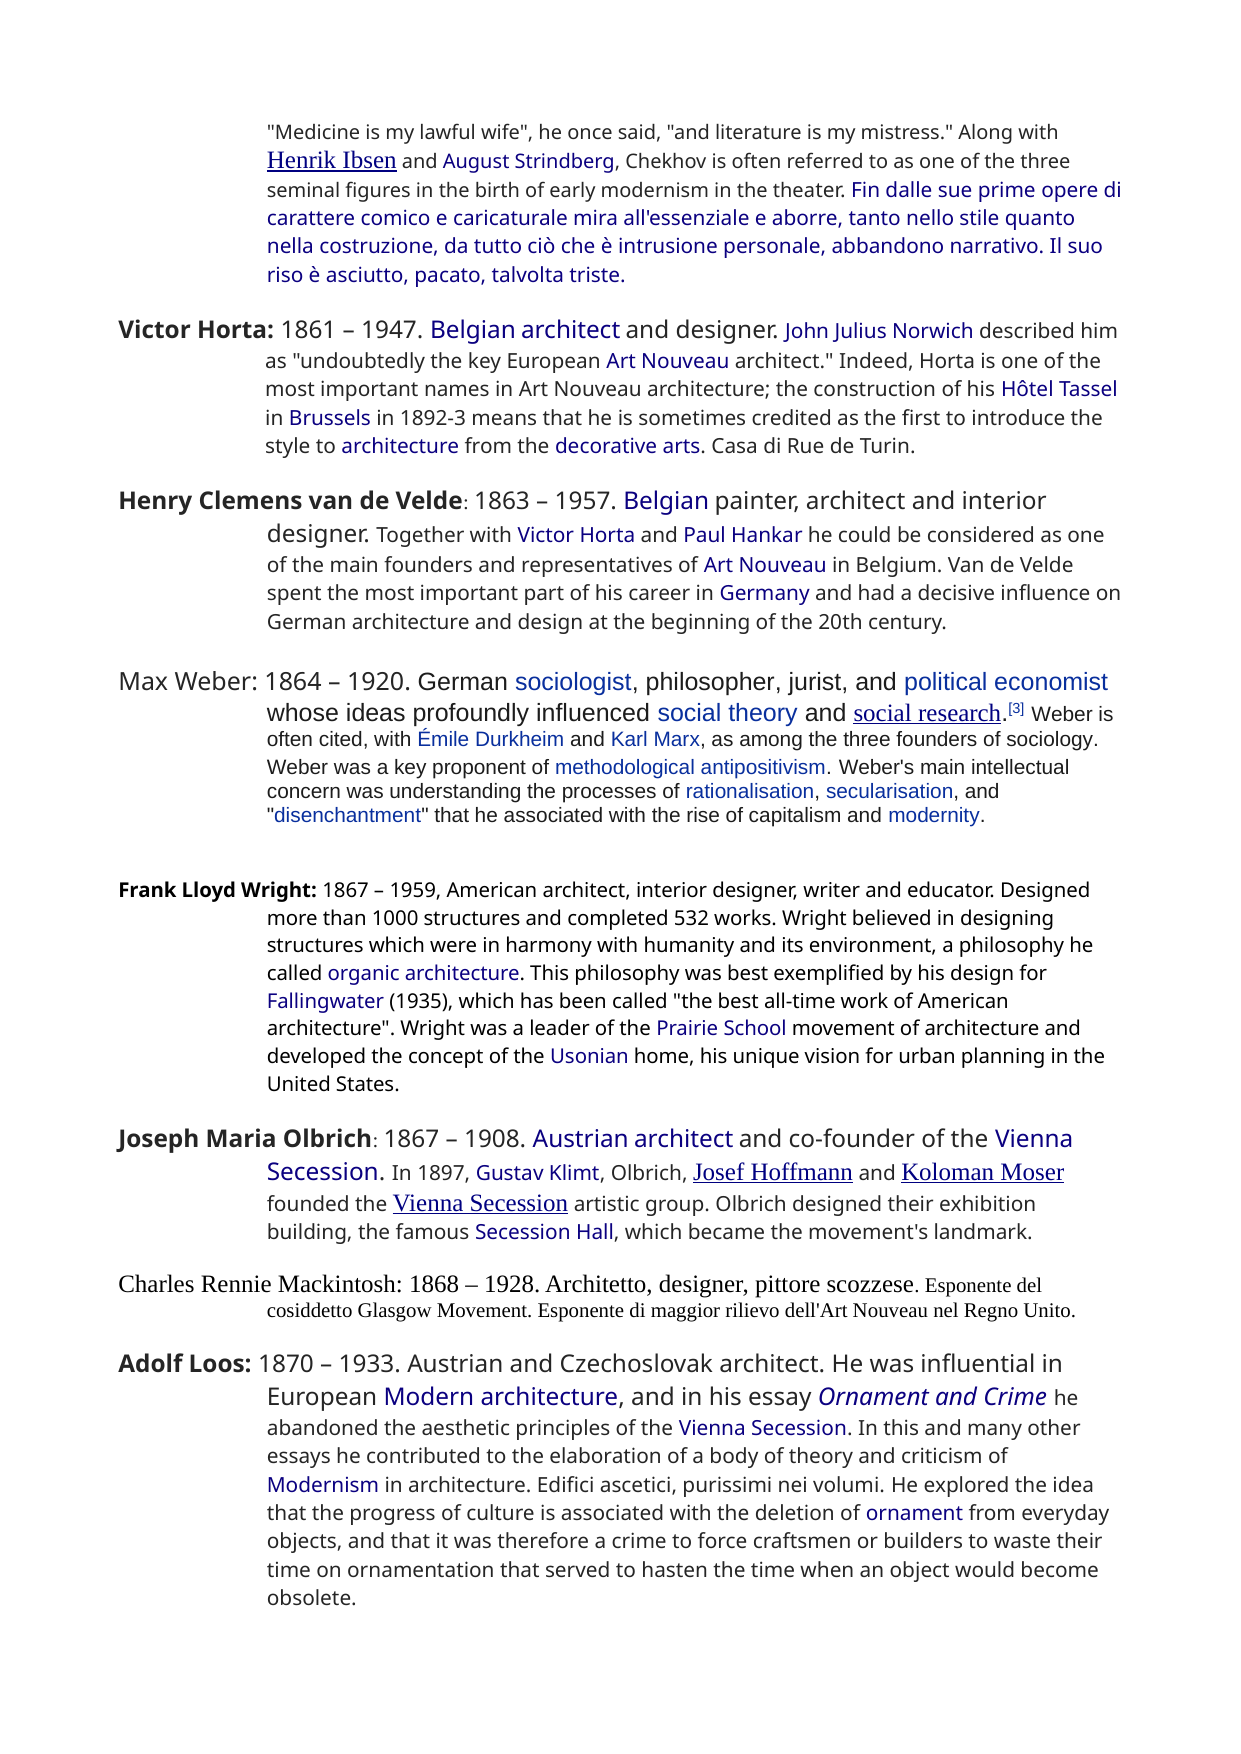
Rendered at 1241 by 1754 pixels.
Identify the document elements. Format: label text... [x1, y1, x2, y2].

text Max Weber: 1864 – 1920. German sociologist, philosopher, jurist, and political economist whose ideas profoundly influenced social theory and social research.[3] Weber is often cited, with Émile Durkheim and Karl Marx, as among the three founders of sociology. Weber was a key proponent of methodological antipositivism. Weber's main intellectual concern was understanding the processes of rationalisation, secularisation, and "disenchantment" that he associated with the rise of capitalism and modernity. [118, 664, 1122, 827]
text Henry Clemens van de Velde: 1863 – 1957. Belgian painter, architect and interior designer. Together with Victor Horta and Paul Hankar he could be considered as one of the main founders and representatives of Art Nouveau in Belgium. Van de Velde spent the most important part of his career in Germany and had a decisive influence on German architecture and design at the beginning of the 20th century. [118, 483, 1122, 635]
text Victor Horta: 1861 – 1947. Belgian architect and designer. John Julius Norwich described him as "undoubtedly the key European Art Nouveau architect." Indeed, Horta is one of the most important names in Art Nouveau architecture; the construction of his Hôtel Tassel in Brussels in 1892-3 means that he is sometimes credited as the first to introduce the style to architecture from the decorative arts. Casa di Rue de Turin. [118, 312, 1122, 459]
text Joseph Maria Olbrich: 1867 – 1908. Austrian architect and co-founder of the Vienna Secession. In 1897, Gustav Klimt, Olbrich, Josef Hoffmann and Koloman Moser founded the Vienna Secession artistic group. Olbrich designed their exhibition building, the famous Secession Hall, which became the movement's landmark. [118, 1121, 1122, 1246]
text Frank Lloyd Wright: 1867 – 1959, American architect, interior designer, writer and educator. Designed more than 1000 structures and completed 532 works. Wright believed in designing structures which were in harmony with humanity and its environment, a philosophy he called organic architecture. This philosophy was best exemplified by his design for Fallingwater (1935), which has been called "the best all-time work of American architecture". Wright was a leader of the Prairie School movement of architecture and developed the concept of the Usonian home, his unique vision for urban planning in the United States. [118, 875, 1122, 1097]
text Adolf Loos: 1870 – 1933. Austrian and Czechoslovak architect. He was influential in European Modern architecture, and in his essay Ornament and Crime he abandoned the aesthetic principles of the Vienna Secession. In this and many other essays he contributed to the elaboration of a body of theory and criticism of Modernism in architecture. Edifici ascetici, purissimi nei volumi. He explored the idea that the progress of culture is associated with the deletion of ornament from everyday objects, and that it was therefore a crime to force craftsmen or builders to waste their time on ornamentation that served to hasten the time when an object would become obsolete. [118, 1346, 1122, 1612]
text Charles Rennie Mackintosh: 1868 – 1928. Architetto, designer, pittore scozzese. Esponente del cosiddetto Glasgow Movement. Esponente di maggior rilievo dell'Art Nouveau nel Regno Unito. [118, 1269, 1122, 1322]
text "Medicine is my lawful wife", he once said, "and literature is my mistress." Along with Henrik Ibsen and August Strindberg, Chekhov is often referred to as one of the three seminal figures in the birth of early modernism in the theater. Fin dalle sue prime opere di carattere comico e caricaturale mira all'essenziale e aborre, tanto nello stile quanto nella costruzione, da tutto ciò che è intrusione personale, abbandono narrativo. Il suo riso è asciutto, pacato, talvolta triste. [118, 118, 1122, 288]
